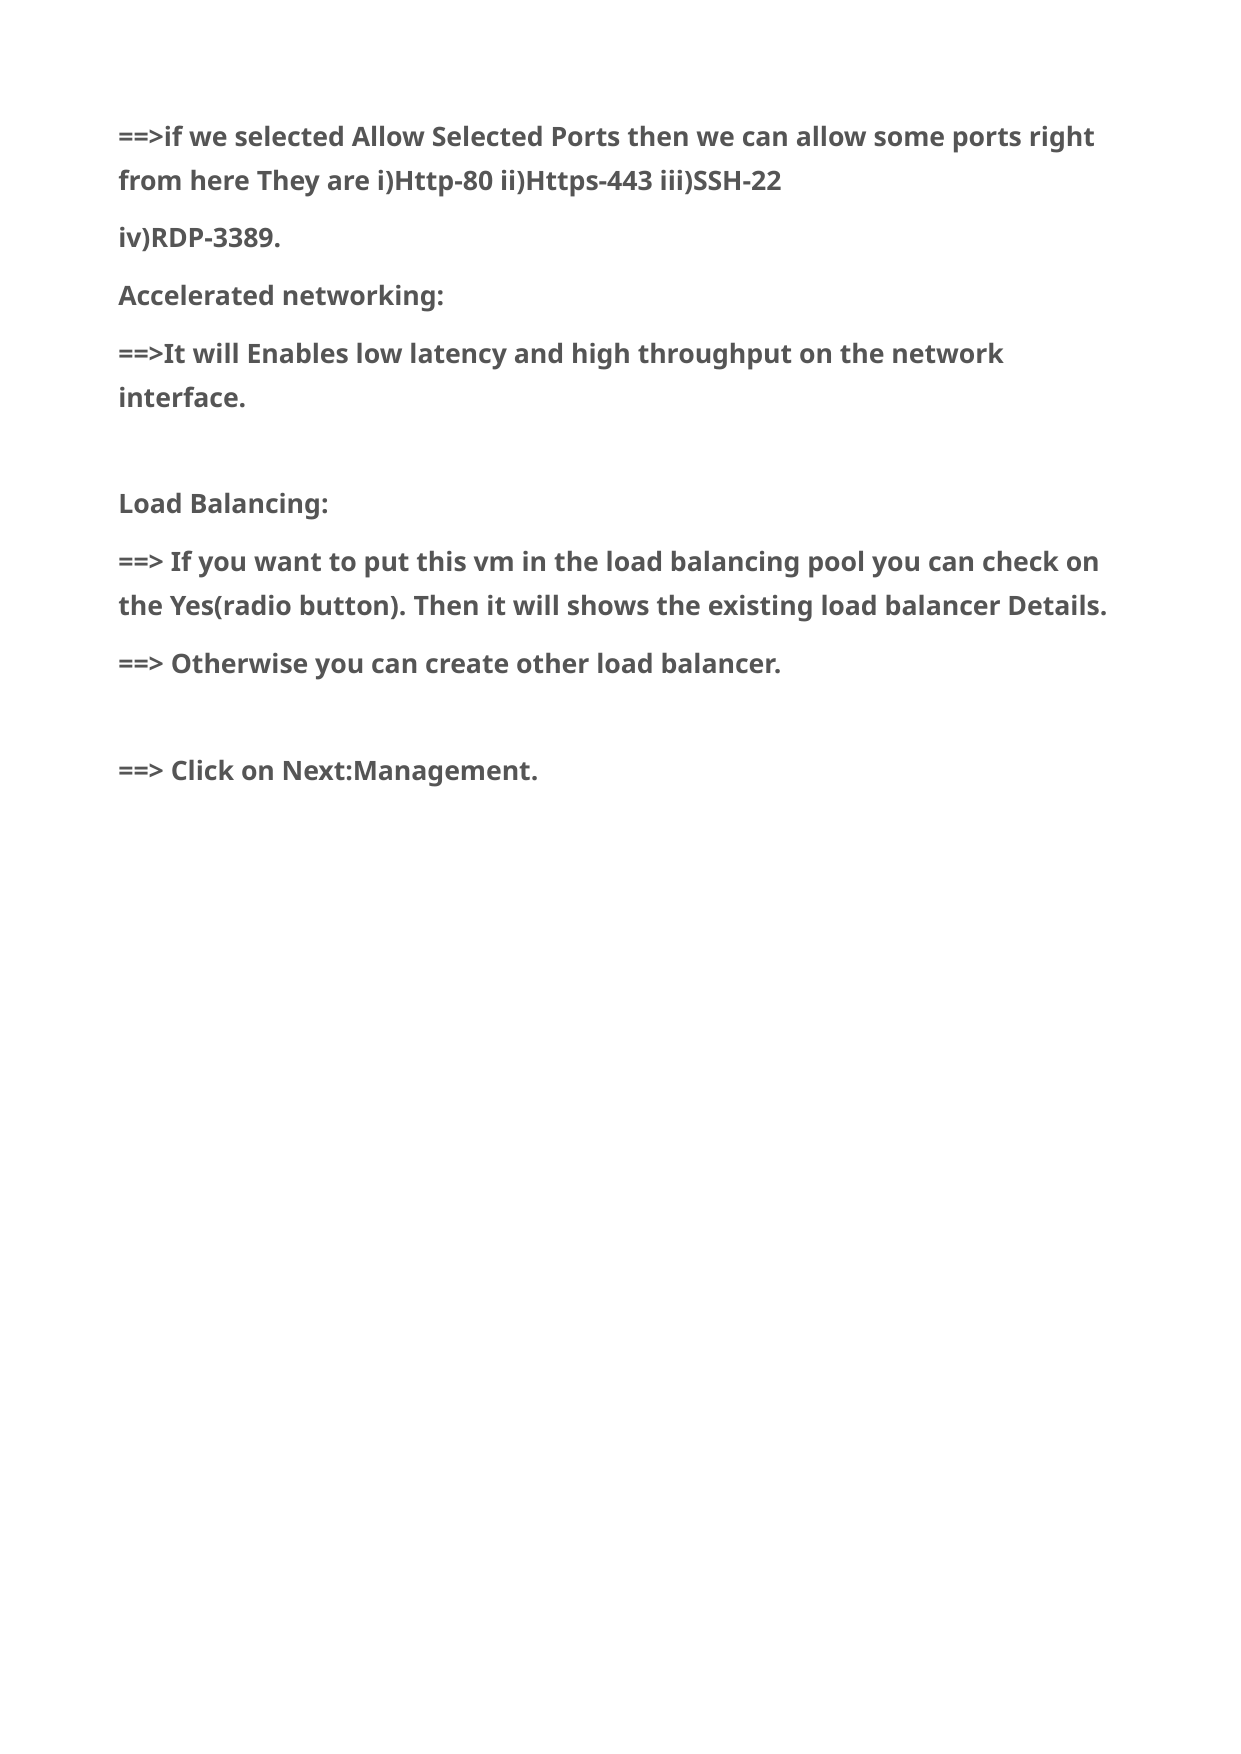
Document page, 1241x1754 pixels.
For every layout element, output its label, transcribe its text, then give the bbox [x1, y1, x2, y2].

text ==> Click on Next:Management. [118, 752, 1122, 788]
text ==>if we selected Allow Selected Ports then we can allow some ports right from here They are i)Http-80 ii)Https-443 iii)SSH-22 [118, 118, 1122, 198]
text Load Balancing: [118, 486, 1122, 522]
text ==>It will Enables low latency and high throughput on the network interface. [118, 335, 1122, 415]
text ==> If you want to put this vm in the load balancing pool you can check on the Yes(radio button). Then it will shows the existing load balancer Details. [118, 543, 1122, 623]
text ==> Otherwise you can create other load balancer. [118, 645, 1122, 681]
text iv)RDP-3389. [118, 219, 1122, 256]
text Accelerated networking: [118, 277, 1122, 313]
